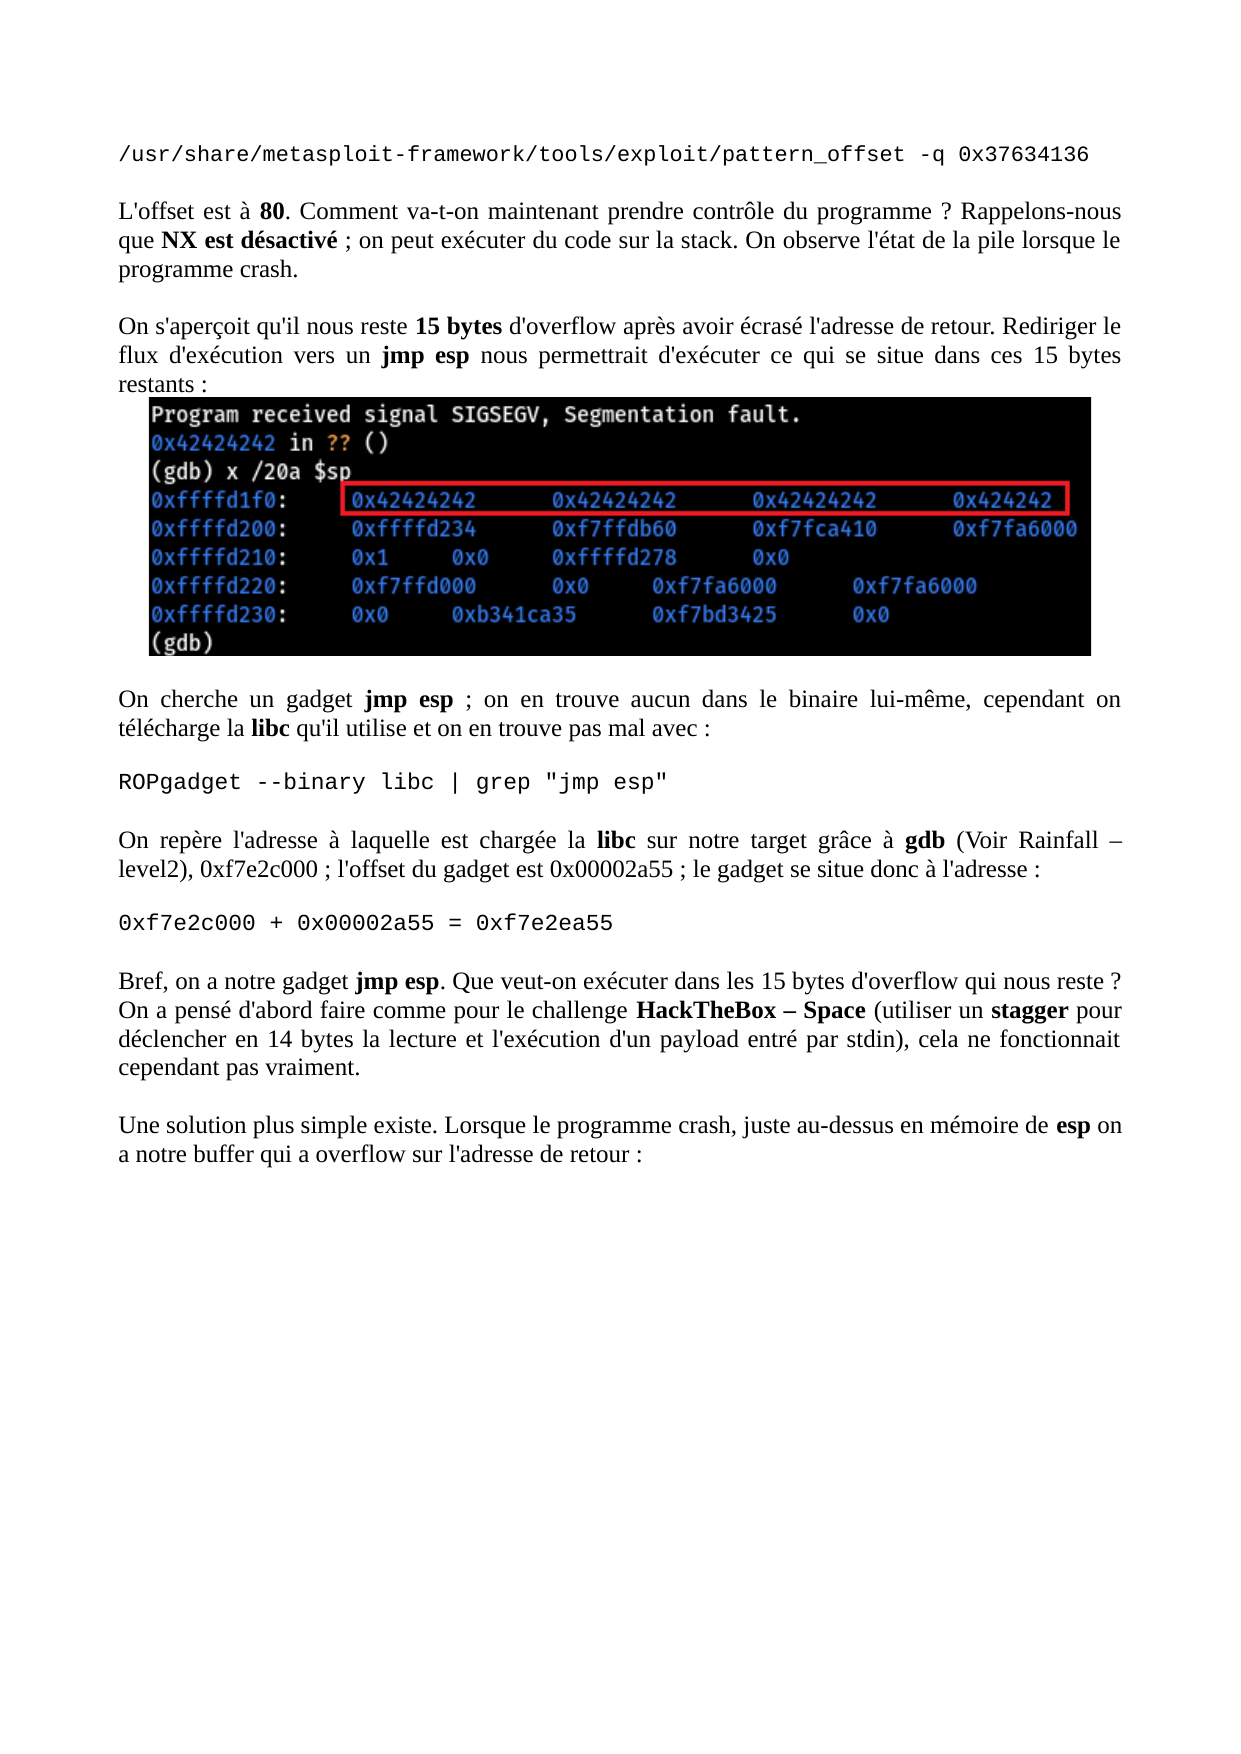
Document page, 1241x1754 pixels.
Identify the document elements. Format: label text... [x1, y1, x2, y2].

text Bref, on a notre gadget jmp esp. Que veut-on exécuter dans les 15 bytes d'overflow qui nous reste ? On a pensé d'abord faire comme pour le challenge HackTheBox – Space (utiliser un stagger pour déclencher en 14 bytes la lecture et l'exécution d'un payload entré par stdin), cela ne fonctionnait cependant pas vraiment. [118, 966, 1122, 1081]
text /usr/share/metasploit-framework/tools/exploit/pattern_offset -q 0x37634136 [118, 143, 1122, 168]
text ROPgadget --binary libc | grep "jmp esp" [118, 771, 1122, 797]
text On cherche un gadget jmp esp ; on en trouve aucun dans le binaire lui-même, cependant on télécharge la libc qu'il utilise et on en trouve pas mal avec : [118, 684, 1122, 742]
text On repère l'adresse à laquelle est chargée la libc sur notre target grâce à gdb (Voir Rainfall – level2), 0xf7e2c000 ; l'offset du gadget est 0x00002a55 ; le gadget se situe donc à l'adresse : [118, 825, 1122, 883]
text 0xf7e2c000 + 0x00002a55 = 0xf7e2ea55 [118, 912, 1122, 937]
text On s'aperçoit qu'il nous reste 15 bytes d'overflow après avoir écrasé l'adresse de retour. Rediriger le flux d'exécution vers un jmp esp nous permettrait d'exécuter ce qui se situe dans ces 15 bytes restants : [118, 311, 1122, 398]
text Une solution plus simple existe. Lorsque le programme crash, juste au-dessus en mémoire de esp on a notre buffer qui a overflow sur l'adresse de retour : [118, 1110, 1122, 1167]
text L'offset est à 80. Comment va-t-on maintenant prendre contrôle du programme ? Rappelons-nous que NX est désactivé ; on peut exécuter du code sur la stack. On observe l'état de la pile lorsque le programme crash. [118, 196, 1122, 283]
